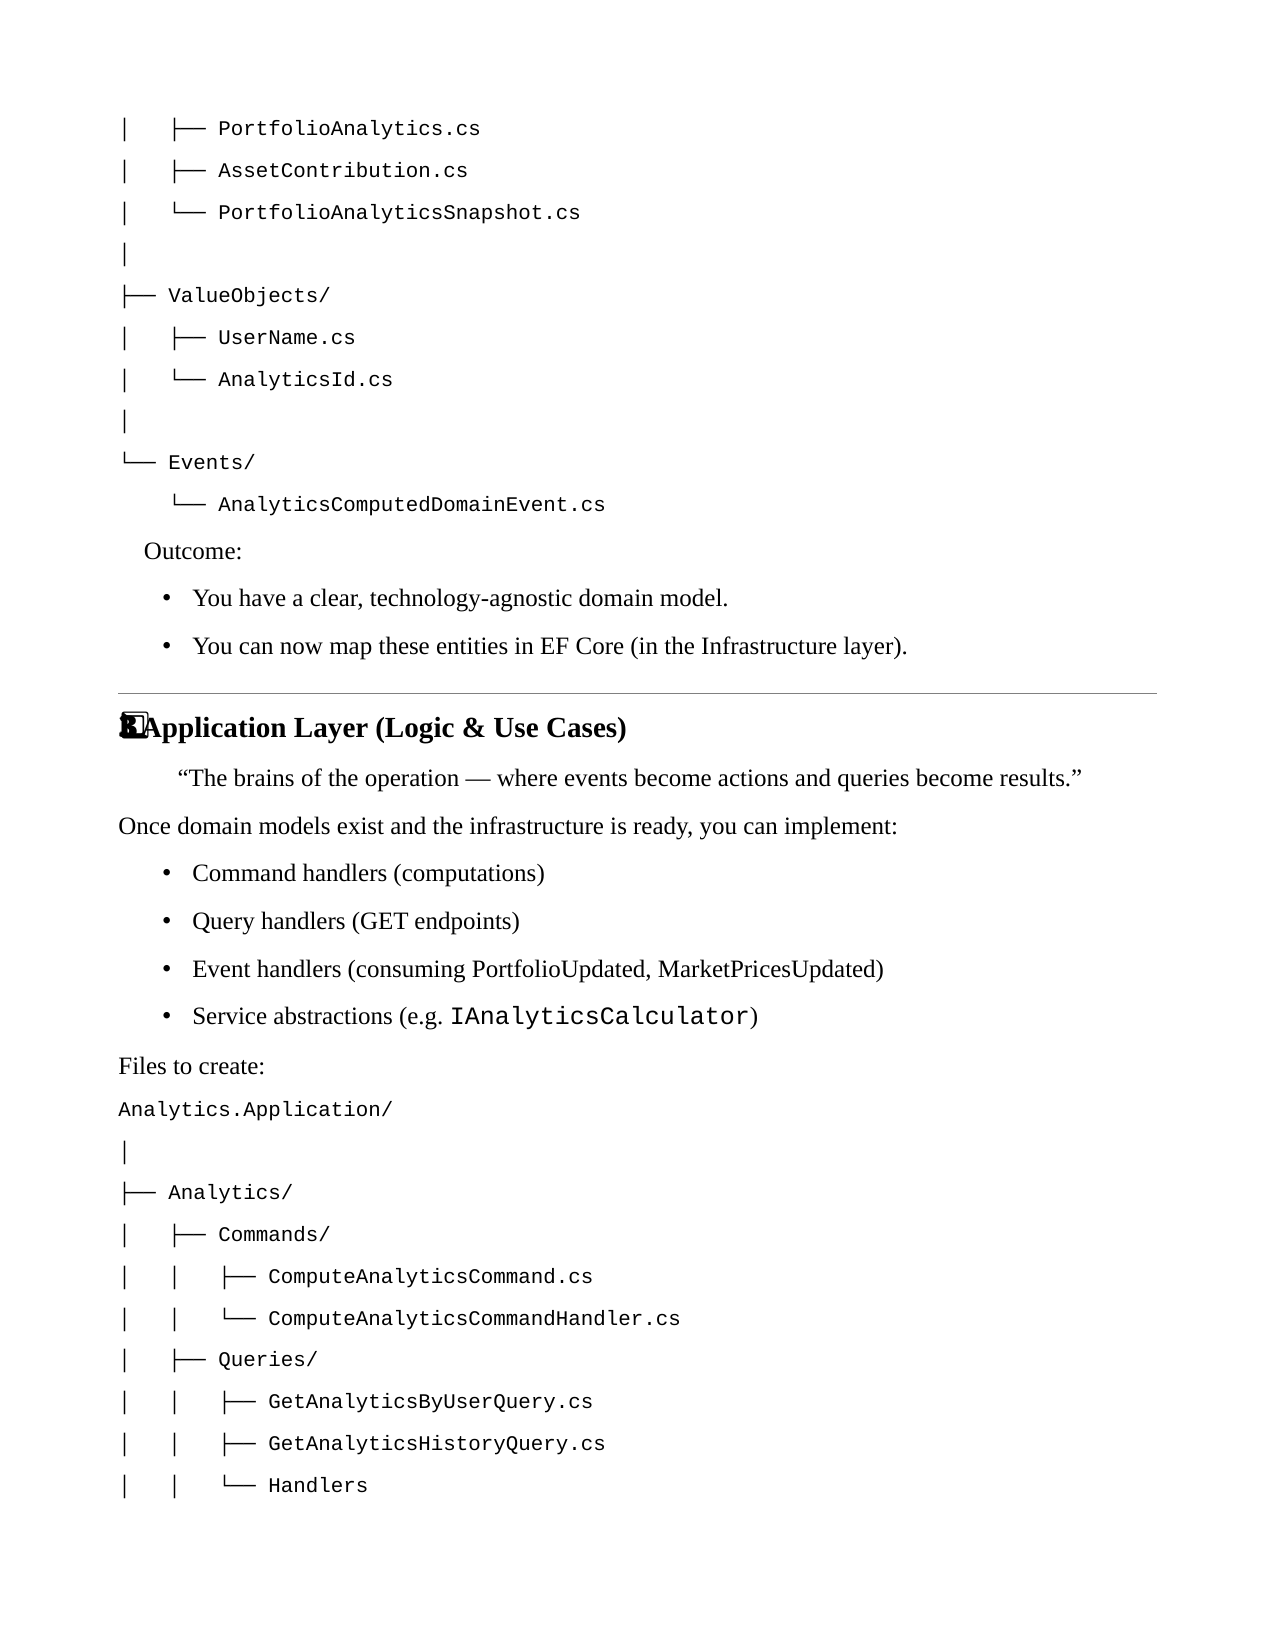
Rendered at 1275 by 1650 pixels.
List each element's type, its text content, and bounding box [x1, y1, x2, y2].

text │ [118, 243, 1157, 267]
text “The brains of the operation — where events become actions and queries become results.” [177, 763, 1098, 792]
text Files to create: [118, 1051, 1157, 1080]
text Once domain models exist and the infrastructure is ready, you can implement: [118, 811, 1157, 839]
list You can now map these entities in EF Core (in the Infrastructure layer). [162, 631, 1157, 660]
text │ │ ├── ComputeAnalyticsCommand.cs [175, 1266, 224, 1289]
text │ ├── AssetContribution.cs [125, 160, 174, 183]
text │ [118, 1141, 124, 1164]
text │ │ └── ComputeAnalyticsCommandHandler.cs [125, 1308, 174, 1331]
text ├── Analytics/ [118, 1182, 1157, 1206]
text └── Events/ [118, 452, 1157, 476]
text │ │ └── Handlers [175, 1475, 1157, 1498]
subtitle 3️⃣ Application Layer (Logic & Use Cases) [118, 710, 1157, 744]
text │ │ ├── ComputeAnalyticsCommand.cs [125, 1266, 174, 1289]
text Analytics.Application/ [118, 1099, 1157, 1122]
text │ ├── PortfolioAnalytics.cs [118, 118, 1157, 142]
text ├── ValueObjects/ [118, 285, 1157, 309]
text │ └── PortfolioAnalyticsSnapshot.cs [125, 202, 1157, 225]
list Command handlers (computations) [162, 858, 1157, 887]
text │ │ └── ComputeAnalyticsCommandHandler.cs [175, 1308, 1157, 1331]
text │ ├── AssetContribution.cs [175, 160, 1157, 183]
text │ [125, 1141, 1157, 1164]
text └── AnalyticsComputedDomainEvent.cs [118, 494, 1157, 518]
text │ └── AnalyticsId.cs [125, 369, 1157, 392]
text │ [118, 411, 1157, 434]
text │ │ └── Handlers [125, 1475, 174, 1498]
text ✅ Outcome: [118, 536, 1157, 564]
list Event handlers (consuming PortfolioUpdated, MarketPricesUpdated) [162, 954, 1157, 982]
text │ │ ├── GetAnalyticsByUserQuery.cs [118, 1391, 1157, 1415]
text │ ├── Queries/ [118, 1349, 1157, 1373]
text │ ├── Commands/ [118, 1224, 1157, 1248]
text │ │ ├── ComputeAnalyticsCommand.cs [225, 1266, 1157, 1289]
list You have a clear, technology-agnostic domain model. [162, 583, 1157, 612]
list Service abstractions (e.g. IAnalyticsCalculator) [162, 1001, 1157, 1032]
text │ ├── UserName.cs [118, 327, 1157, 351]
text │ │ ├── GetAnalyticsHistoryQuery.cs [118, 1433, 1157, 1457]
list Query handlers (GET endpoints) [162, 906, 1157, 935]
